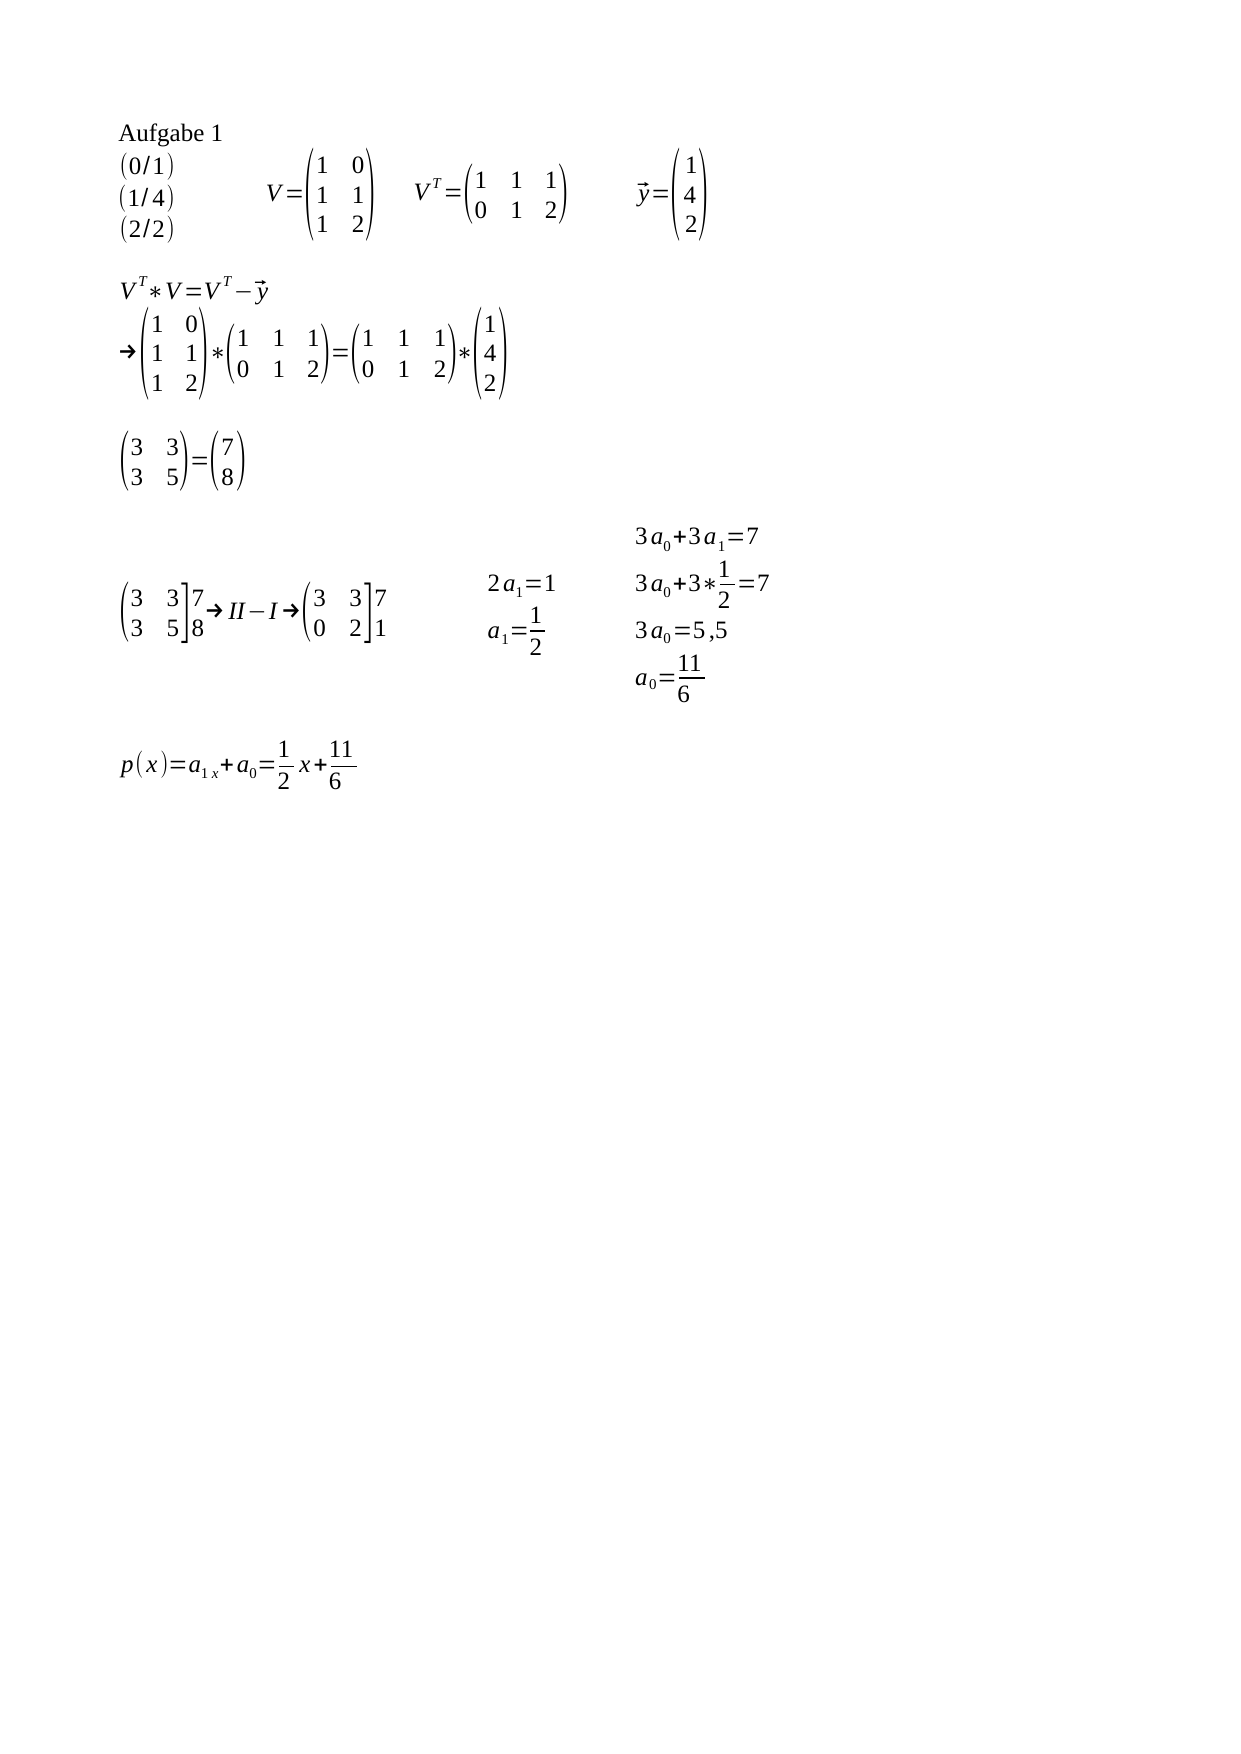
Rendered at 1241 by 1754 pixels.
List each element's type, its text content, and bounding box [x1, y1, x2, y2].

text Aufgabe 1 [118, 118, 1122, 147]
